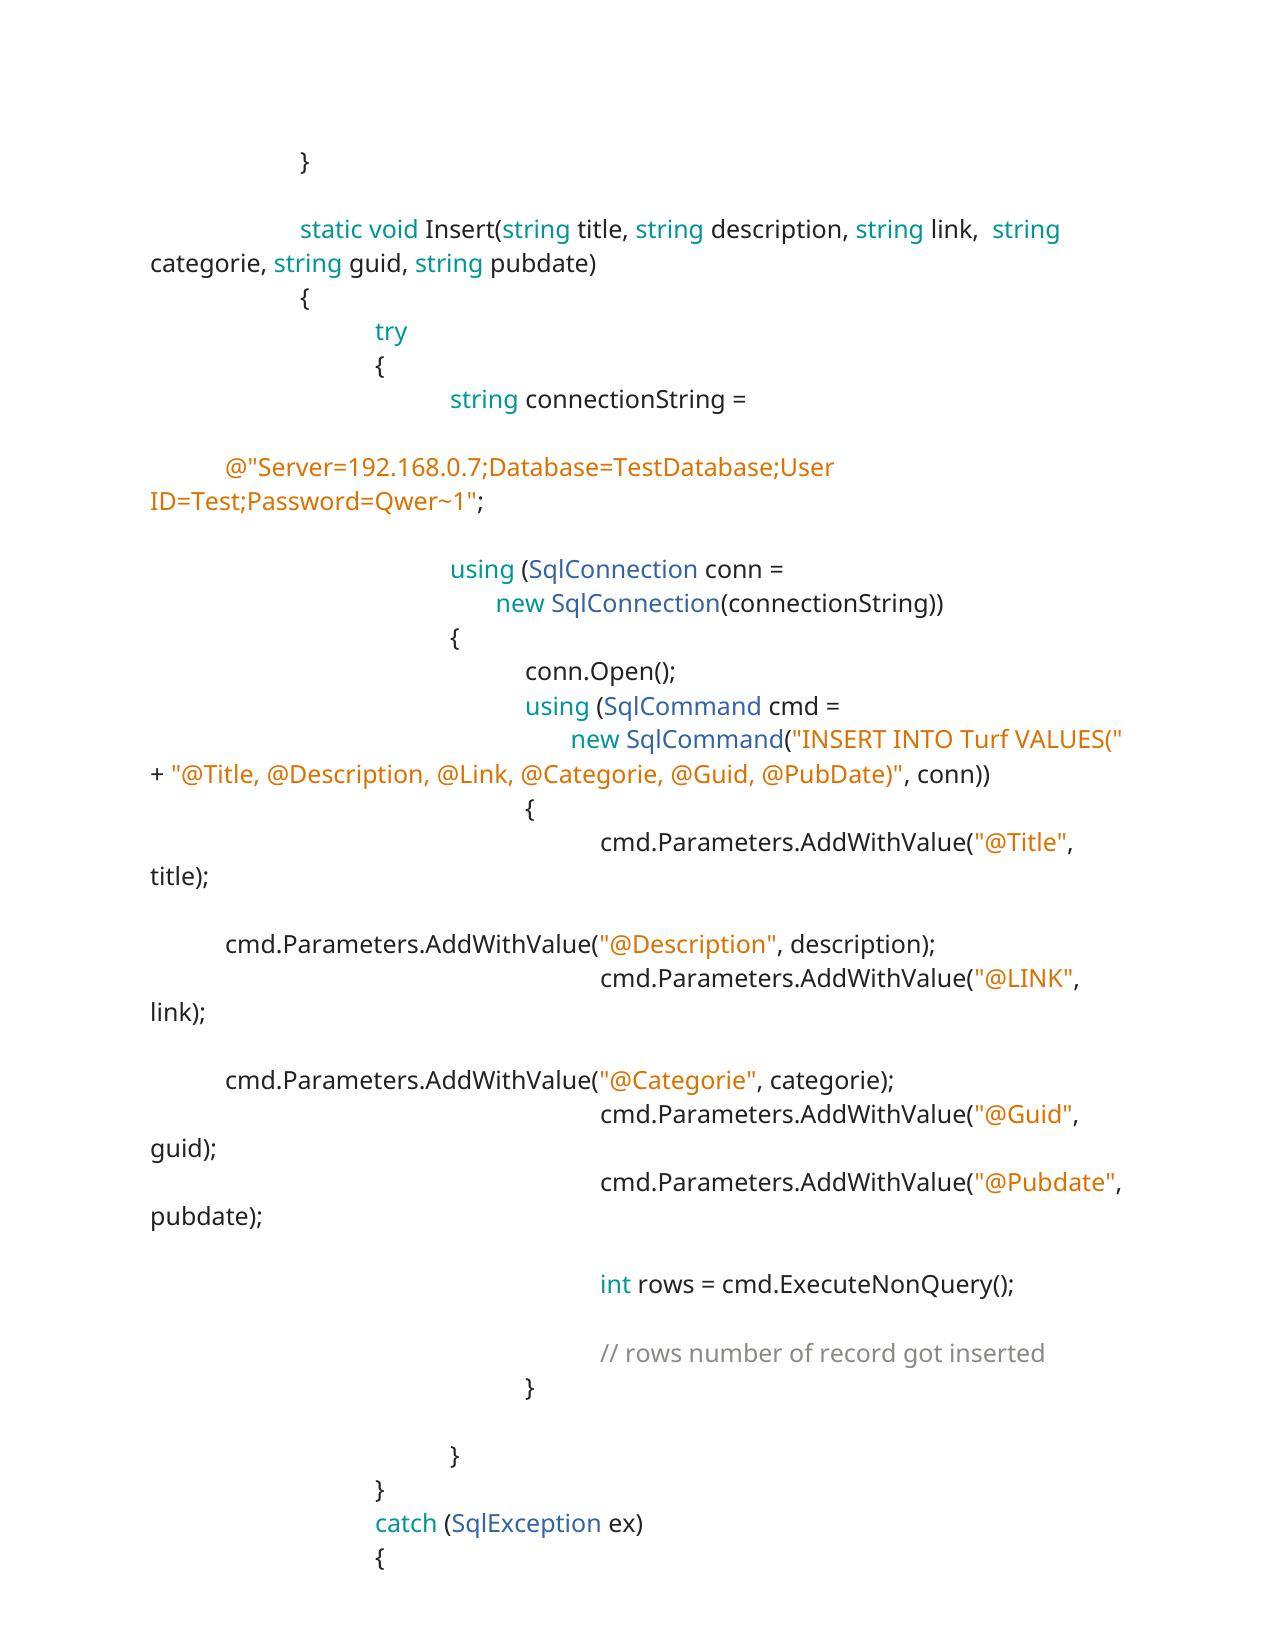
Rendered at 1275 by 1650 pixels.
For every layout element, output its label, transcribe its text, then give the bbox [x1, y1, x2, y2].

text } static void Insert(string title, string description, string link, string categorie, string guid, string pubdate) { try { string connectionString = @"Server=192.168.0.7;Database=TestDatabase;User ID=Test;Password=Qwer~1"; using (SqlConnection conn = new SqlConnection(connectionString)) { conn.Open(); using (SqlCommand cmd = new SqlCommand("INSERT INTO Turf VALUES(" + "@Title, @Description, @Link, @Categorie, @Guid, @PubDate)", conn)) { cmd.Parameters.AddWithValue("@Title", title); cmd.Parameters.AddWithValue("@Description", description); cmd.Parameters.AddWithValue("@LINK", link); cmd.Parameters.AddWithValue("@Categorie", categorie); cmd.Parameters.AddWithValue("@Guid", guid); cmd.Parameters.AddWithValue("@Pubdate", pubdate); int rows = cmd.ExecuteNonQuery(); // rows number of record got inserted } } } catch (SqlException ex) { [150, 75, 1125, 1574]
